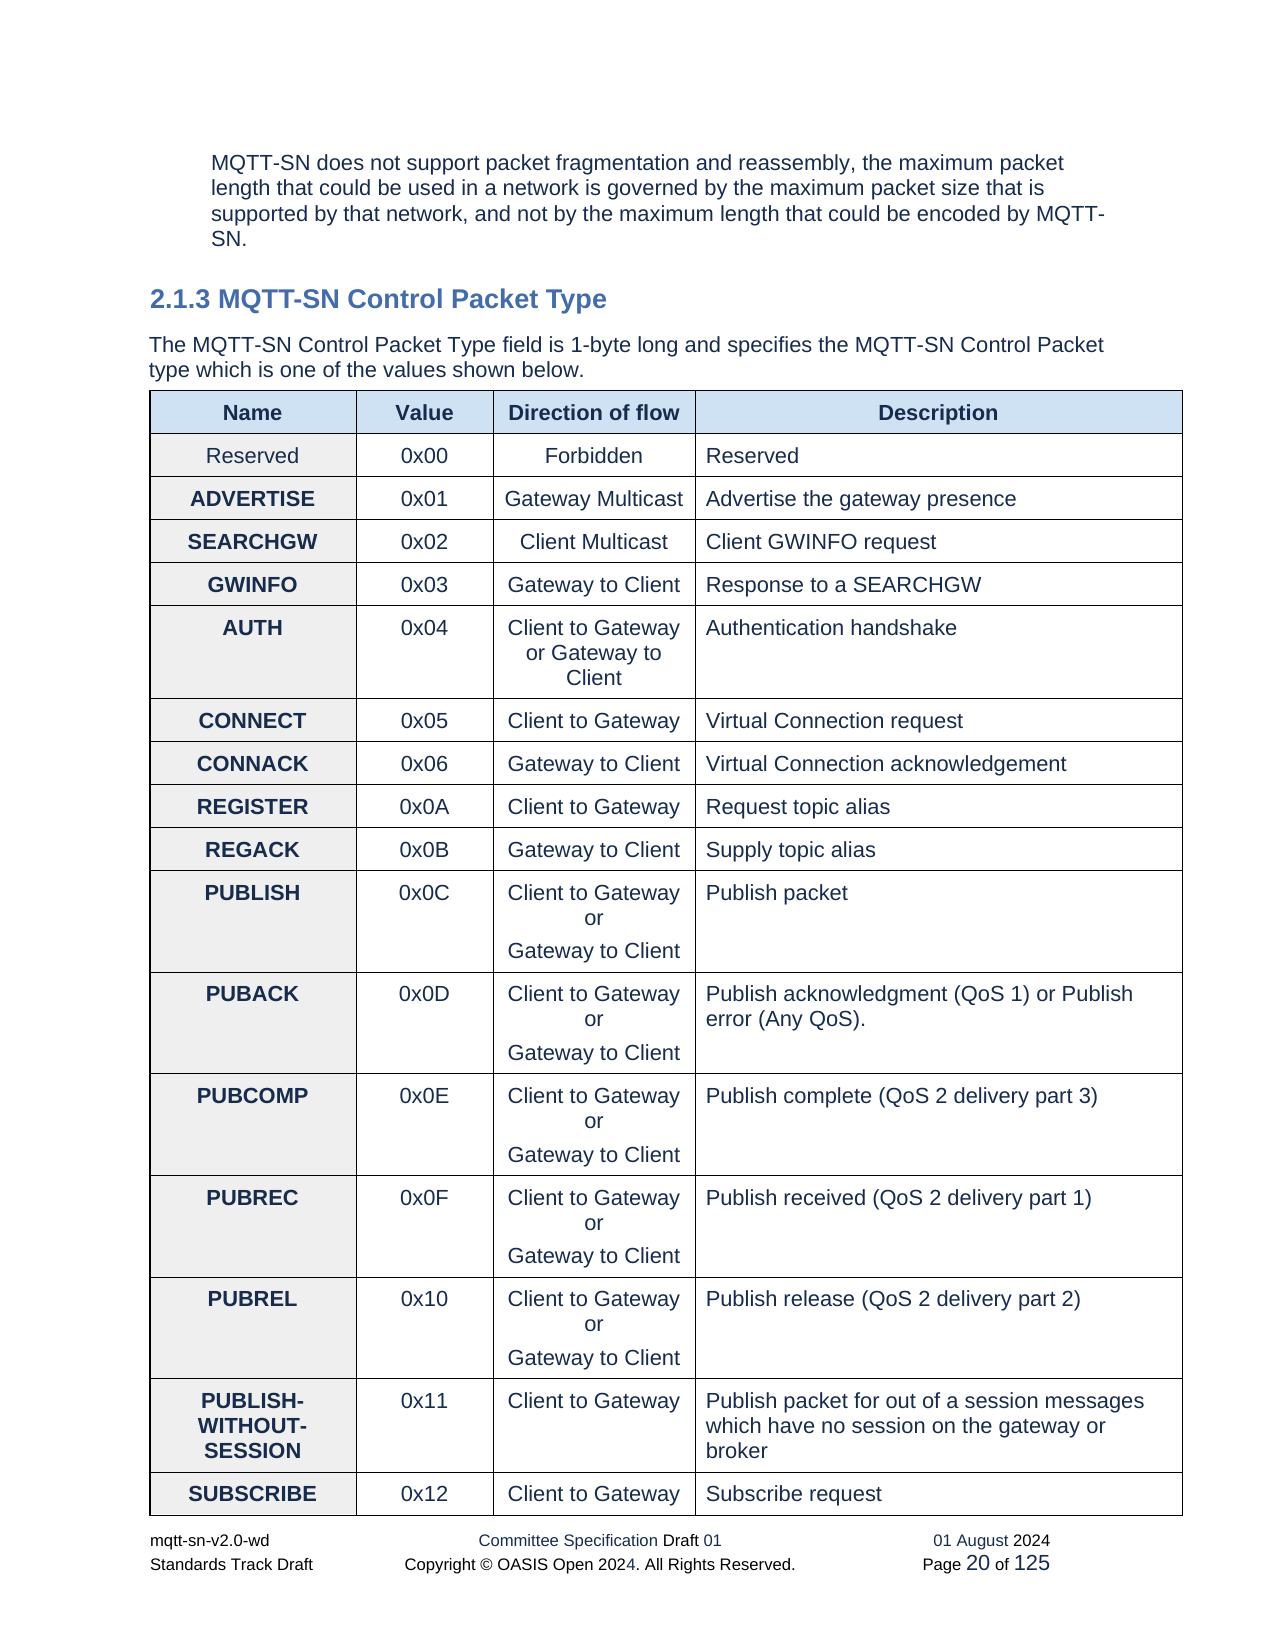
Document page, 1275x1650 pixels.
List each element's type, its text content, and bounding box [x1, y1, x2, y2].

table_cell Response to a SEARCHGW [696, 563, 1182, 605]
table_cell Virtual Connection acknowledgement [696, 742, 1182, 784]
table_cell Gateway to Client [494, 742, 695, 784]
text The MQTT-SN Control Packet Type field is 1-byte long and specifies the MQTT-SN Control Packet type which is one of the values shown below. [148, 332, 1124, 382]
table_cell Authentication handshake [696, 606, 1182, 698]
table_cell REGACK [151, 828, 356, 870]
table_cell Reserved [696, 434, 1182, 476]
table_cell 0x03 [357, 563, 493, 605]
table_cell Forbidden [494, 434, 695, 476]
table_cell PUBLISH [151, 871, 356, 972]
table_cell CONNECT [151, 699, 356, 741]
table_cell Reserved [151, 434, 356, 476]
table_header Direction of flow [494, 391, 695, 433]
table_cell 0x00 [357, 434, 493, 476]
text MQTT-SN does not support packet fragmentation and reassembly, the maximum packet length that could be used in a network is governed by the maximum packet size that is supported by that network, and not by the maximum length that could be encoded by MQTT-SN. [211, 150, 1124, 251]
table_cell Gateway Multicast [494, 477, 695, 519]
table_cell 0x0C [357, 871, 493, 972]
table_header Description [696, 391, 1182, 433]
table_cell Client to Gateway [494, 785, 695, 827]
table_cell 0x0E [357, 1074, 493, 1175]
table_cell 0x04 [357, 606, 493, 698]
table_cell CONNACK [151, 742, 356, 784]
table_cell Supply topic alias [696, 828, 1182, 870]
table_cell PUBLISH-WITHOUT-SESSION [151, 1379, 356, 1472]
table_cell Client to Gateway [494, 699, 695, 741]
table_cell 0x05 [357, 699, 493, 741]
table_cell Gateway to Client [494, 563, 695, 605]
table_cell Virtual Connection request [696, 699, 1182, 741]
table_cell 0x10 [357, 1278, 493, 1378]
table_cell GWINFO [151, 563, 356, 605]
table_cell PUBREC [151, 1176, 356, 1277]
table_cell 0x0D [357, 973, 493, 1073]
table_cell 0x11 [357, 1379, 493, 1472]
table_header Value [357, 391, 493, 433]
table_cell REGISTER [151, 785, 356, 827]
table_cell Publish complete (QoS 2 delivery part 3) [696, 1074, 1182, 1175]
table_cell Publish packet for out of a session messages which have no session on the gateway or broker [696, 1379, 1182, 1472]
table_cell PUBREL [151, 1278, 356, 1378]
table_cell Publish packet [696, 871, 1182, 972]
table_cell 0x06 [357, 742, 493, 784]
table_cell Client to Gateway [494, 1379, 695, 1472]
table_cell Publish release (QoS 2 delivery part 2) [696, 1278, 1182, 1378]
table_cell 0x01 [357, 477, 493, 519]
table_cell 0x12 [357, 1473, 493, 1514]
table_cell AUTH [151, 606, 356, 698]
table_cell Client to Gateway or Gateway to Client [494, 1074, 695, 1175]
table_cell Subscribe request [696, 1473, 1182, 1514]
table_cell 0x02 [357, 520, 493, 562]
table_cell PUBACK [151, 973, 356, 1073]
table_cell Client to Gateway or Gateway to Client [494, 871, 695, 972]
table_cell SUBSCRIBE [151, 1473, 356, 1514]
table_cell PUBCOMP [151, 1074, 356, 1175]
table_cell Client to Gateway or Gateway to Client [494, 973, 695, 1073]
table_cell Advertise the gateway presence [696, 477, 1182, 519]
table_cell Client to Gateway or Gateway to Client [494, 1278, 695, 1378]
table_cell 0x0F [357, 1176, 493, 1277]
table_cell Request topic alias [696, 785, 1182, 827]
table_cell 0x0B [357, 828, 493, 870]
table_cell Client to Gateway or Gateway to Client [494, 1176, 695, 1277]
table_cell Client to Gateway or Gateway to Client [494, 606, 695, 698]
table_cell Publish acknowledgment (QoS 1) or Publish error (Any QoS). [696, 973, 1182, 1073]
table_cell SEARCHGW [151, 520, 356, 562]
table_cell Gateway to Client [494, 828, 695, 870]
table_cell 0x0A [357, 785, 493, 827]
table_cell Client Multicast [494, 520, 695, 562]
table_cell Publish received (QoS 2 delivery part 1) [696, 1176, 1182, 1277]
table_cell ADVERTISE [151, 477, 356, 519]
table_header Name [151, 391, 356, 433]
subtitle 2.1.3 MQTT-SN Control Packet Type [150, 283, 1124, 314]
table_cell Client to Gateway [494, 1473, 695, 1514]
table_cell Client GWINFO request [696, 520, 1182, 562]
